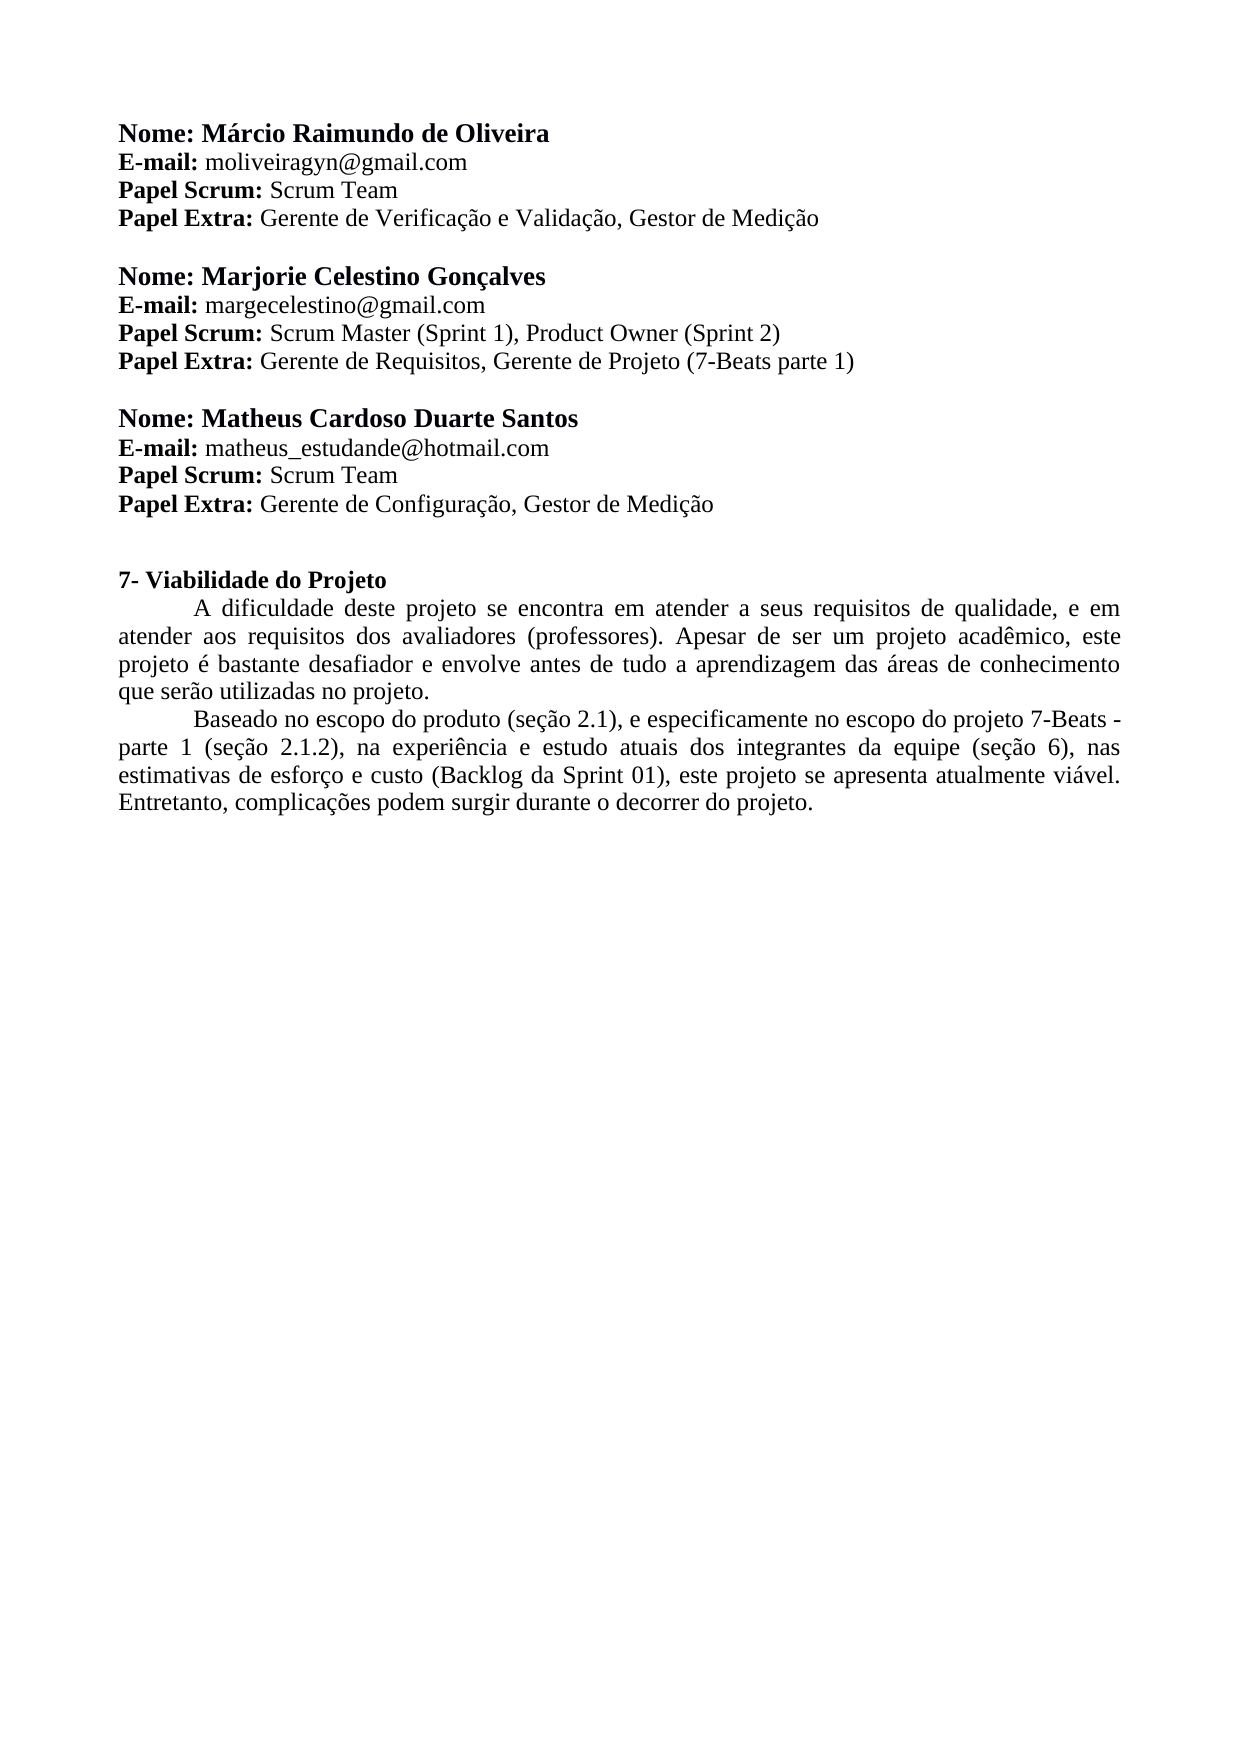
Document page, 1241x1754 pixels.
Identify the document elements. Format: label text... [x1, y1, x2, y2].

text A dificuldade deste projeto se encontra em atender a seus requisitos de qualidade, e em atender aos requisitos dos avaliadores (professores). Apesar de ser um projeto acadêmico, este projeto é bastante desafiador e envolve antes de tudo a aprendizagem das áreas de conhecimento que serão utilizadas no projeto. [118, 594, 1122, 705]
text E-mail: margecelestino@gmail.com [118, 291, 1122, 319]
text Papel Extra: Gerente de Requisitos, Gerente de Projeto (7-Beats parte 1) [118, 347, 1122, 375]
text E-mail: matheus_estudande@hotmail.com [118, 434, 1122, 461]
text Papel Scrum: Scrum Team [118, 462, 1122, 489]
text Papel Scrum: Scrum Master (Sprint 1), Product Owner (Sprint 2) [118, 319, 1122, 347]
text Papel Extra: Gerente de Configuração, Gestor de Medição [118, 490, 1122, 517]
text Baseado no escopo do produto (seção 2.1), e especificamente no escopo do projeto 7-Beats - parte 1 (seção 2.1.2), na experiência e estudo atuais dos integrantes da equipe (seção 6), nas estimativas de esforço e custo (Backlog da Sprint 01), este projeto se apresenta atualmente viável. Entretanto, complicações podem surgir durante o decorrer do projeto. [118, 705, 1122, 816]
text Papel Scrum: Scrum Team [118, 176, 1122, 204]
subtitle Nome: Matheus Cardoso Duarte Santos [118, 403, 1122, 433]
subtitle Nome: Márcio Raimundo de Oliveira [118, 118, 1122, 148]
subtitle Nome: Marjorie Celestino Gonçalves [118, 261, 1122, 291]
subtitle 7- Viabilidade do Projeto [118, 566, 1122, 594]
text E-mail: moliveiragyn@gmail.com [118, 148, 1122, 176]
text Papel Extra: Gerente de Verificação e Validação, Gestor de Medição [118, 204, 1122, 232]
